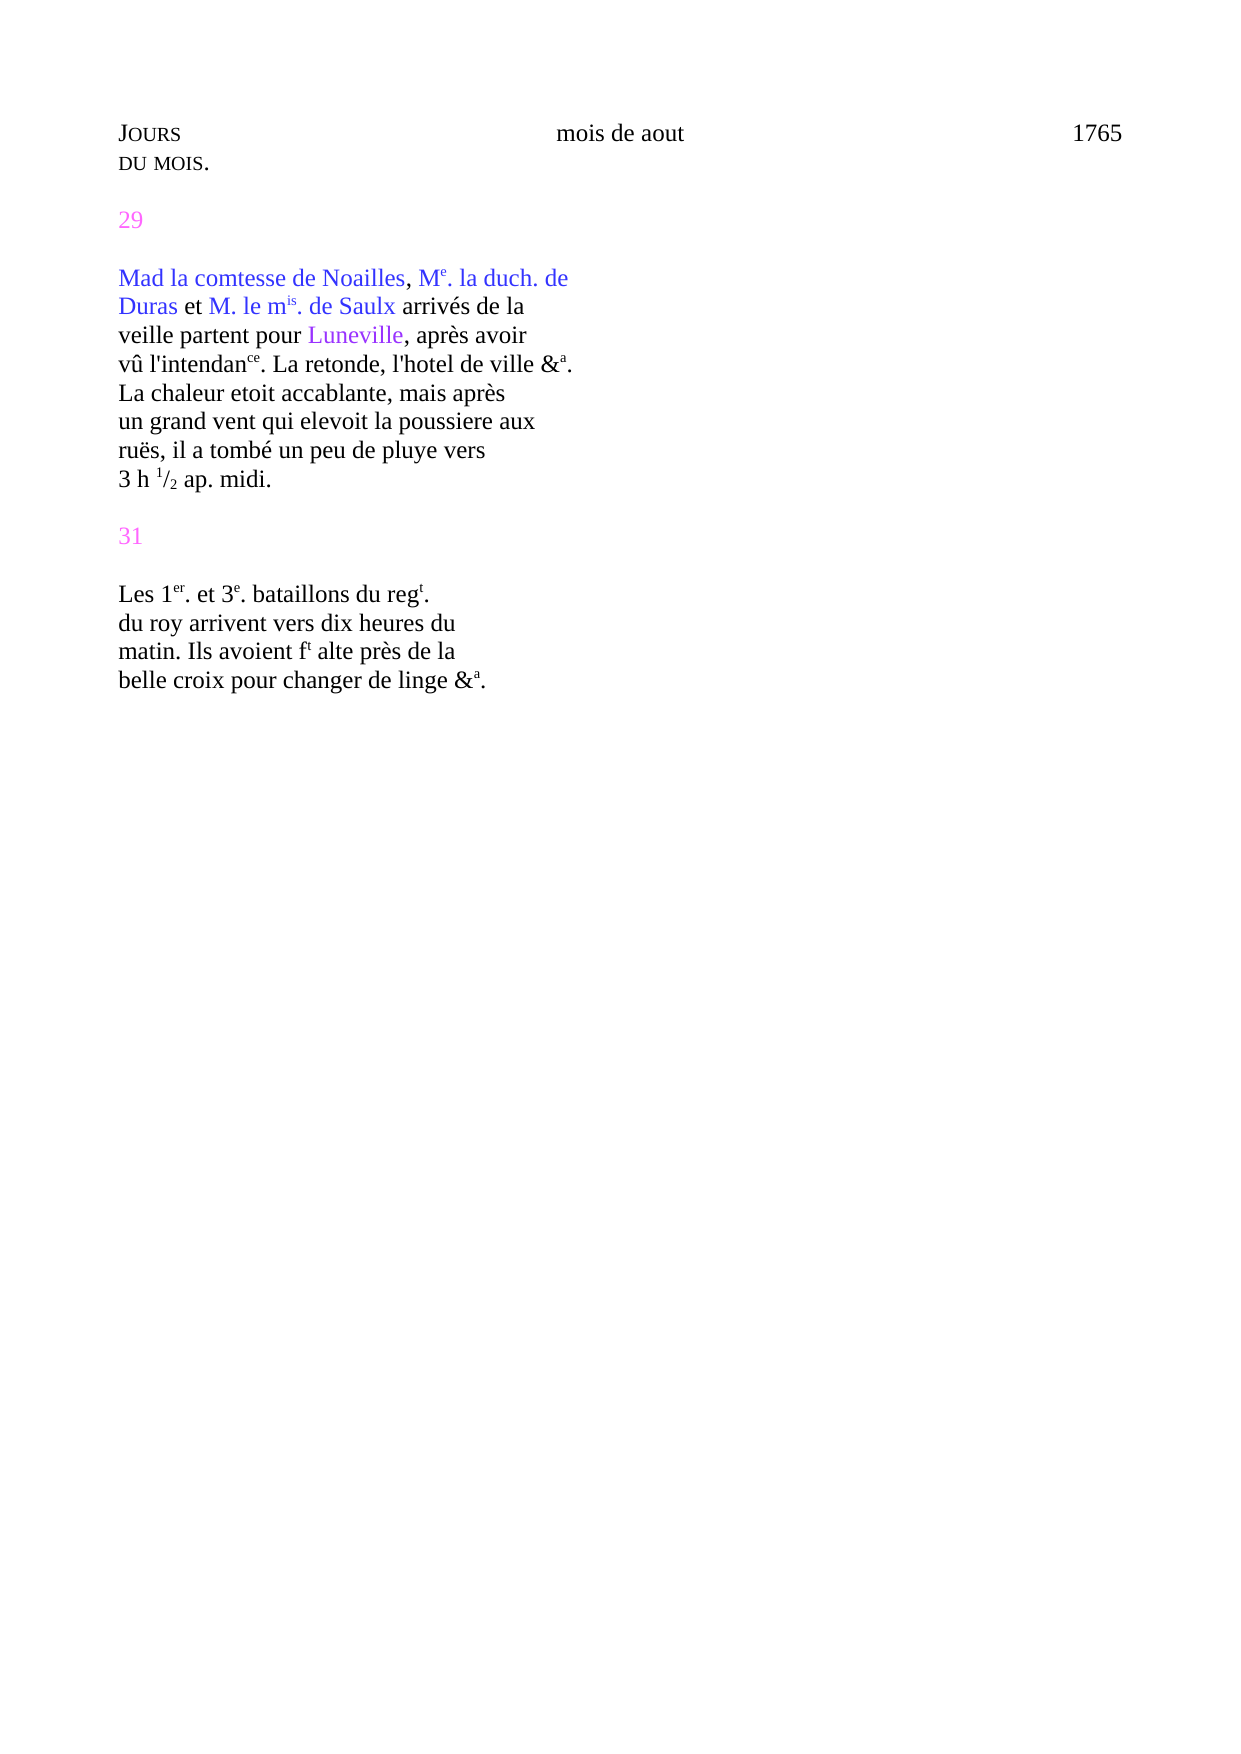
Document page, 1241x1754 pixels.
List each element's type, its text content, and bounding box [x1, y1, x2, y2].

text 31 Les 1er. et 3e. bataillons du regt. du roy arrivent vers dix heures du matin. Ils avoient ft alte près de la belle croix pour changer de linge &a. [118, 521, 1122, 694]
text 29 Mad la comtesse de Noailles, Me. la duch. de Duras et M. le mis. de Saulx arrivés de la veille partent pour Luneville, après avoir vû l'intendance. La retonde, l'hotel de ville &a. [118, 205, 1122, 378]
text La chaleur etoit accablante, mais après un grand vent qui elevoit la poussiere aux ruës, il a tombé un peu de pluye vers 3 h 1/2 ap. midi. [118, 378, 1122, 493]
